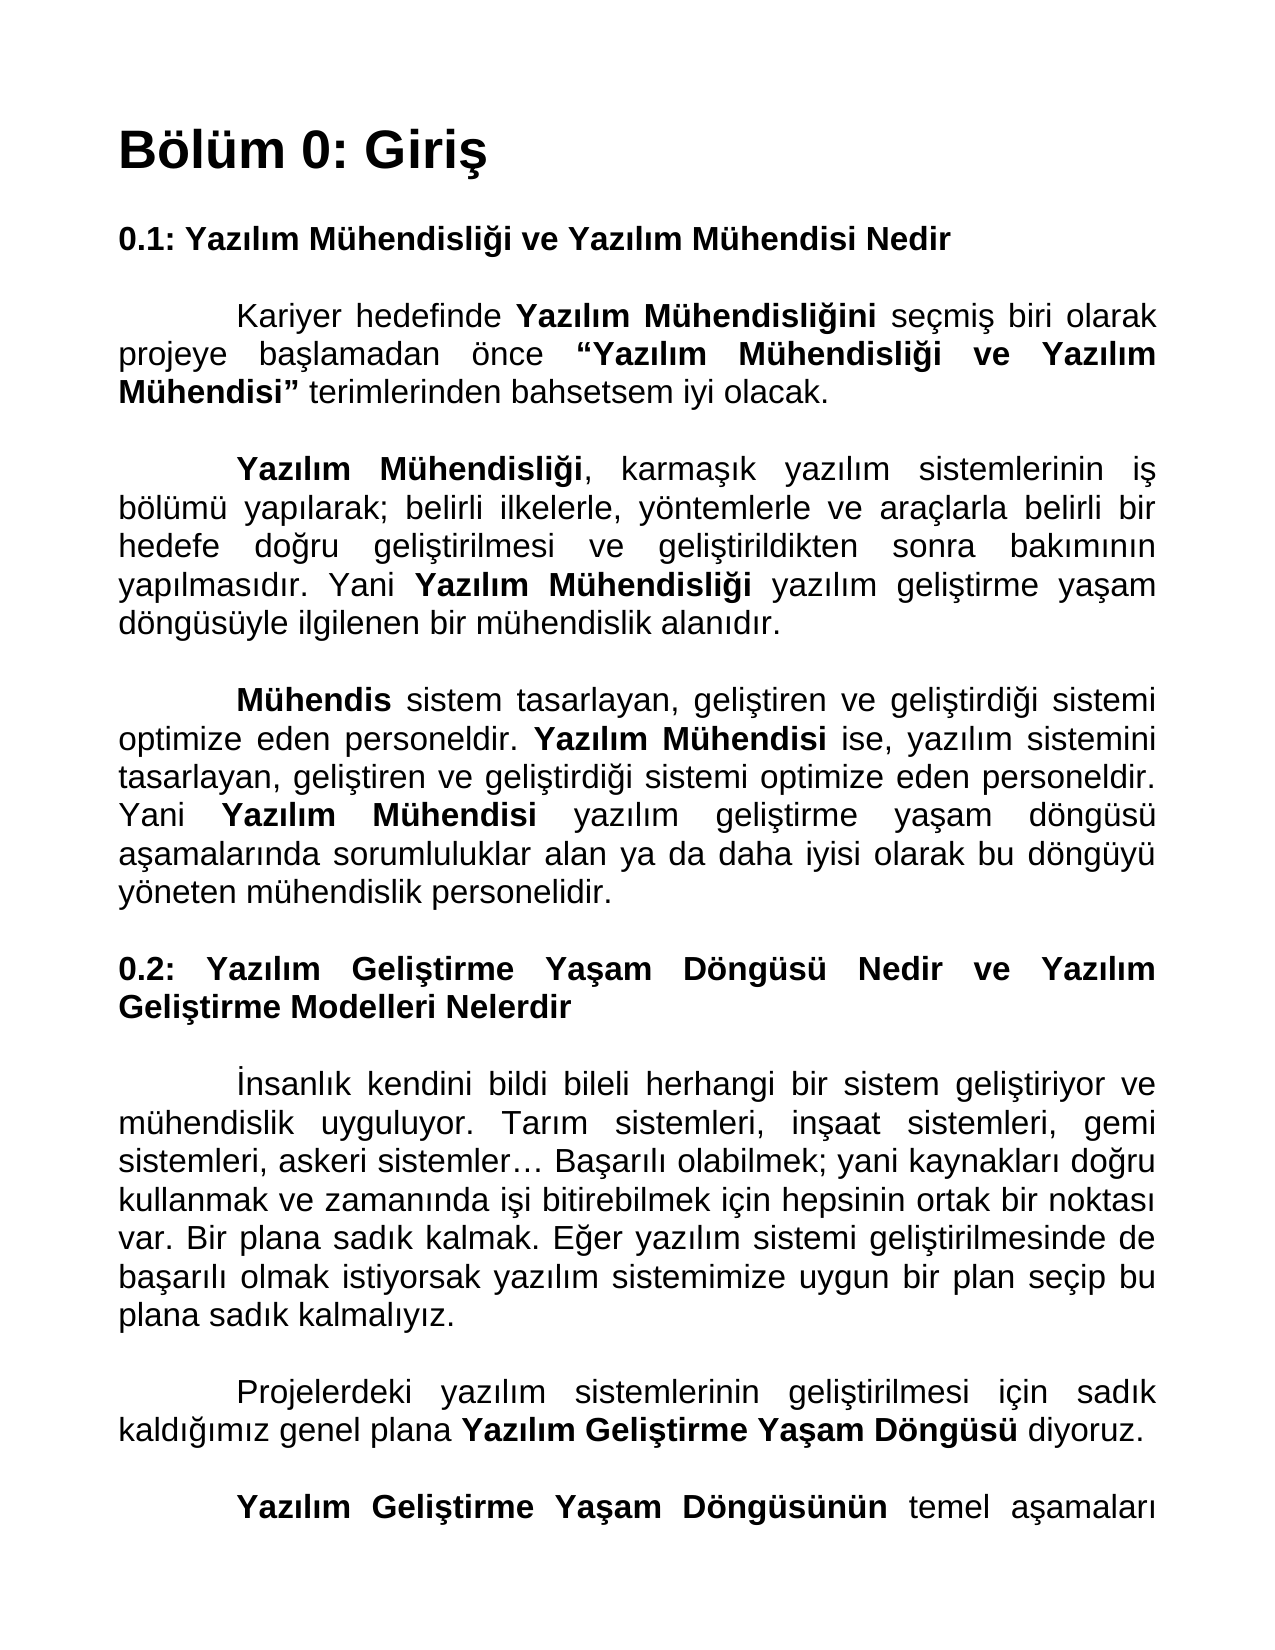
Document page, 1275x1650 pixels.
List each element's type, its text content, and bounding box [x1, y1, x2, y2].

text Yazılım Geliştirme Yaşam Döngüsünün temel aşamaları [118, 1487, 1157, 1526]
text Projelerdeki yazılım sistemlerinin geliştirilmesi için sadık kaldığımız genel plana Yazılım Geliştirme Yaşam Döngüsü diyoruz. [118, 1372, 1157, 1449]
text 0.1: Yazılım Mühendisliği ve Yazılım Mühendisi Nedir [118, 219, 1157, 257]
text 0.2: Yazılım Geliştirme Yaşam Döngüsü Nedir ve Yazılım Geliştirme Modelleri Nelerdir [118, 949, 1157, 1026]
text Yazılım Mühendisliği, karmaşık yazılım sistemlerinin iş bölümü yapılarak; belirli ilkelerle, yöntemlerle ve araçlarla belirli bir hedefe doğru geliştirilmesi ve geliştirildikten sonra bakımının yapılmasıdır. Yani Yazılım Mühendisliği yazılım geliştirme yaşam döngüsüyle ilgilenen bir mühendislik alanıdır. [118, 449, 1157, 642]
text Bölüm 0: Giriş [118, 118, 1157, 180]
text İnsanlık kendini bildi bileli herhangi bir sistem geliştiriyor ve mühendislik uyguluyor. Tarım sistemleri, inşaat sistemleri, gemi sistemleri, askeri sistemler… Başarılı olabilmek; yani kaynakları doğru kullanmak ve zamanında işi bitirebilmek için hepsinin ortak bir noktası var. Bir plana sadık kalmak. Eğer yazılım sistemi geliştirilmesinde de başarılı olmak istiyorsak yazılım sistemimize uygun bir plan seçip bu plana sadık kalmalıyız. [118, 1064, 1157, 1333]
text Mühendis sistem tasarlayan, geliştiren ve geliştirdiği sistemi optimize eden personeldir. Yazılım Mühendisi ise, yazılım sistemini tasarlayan, geliştiren ve geliştirdiği sistemi optimize eden personeldir. Yani Yazılım Mühendisi yazılım geliştirme yaşam döngüsü aşamalarında sorumluluklar alan ya da daha iyisi olarak bu döngüyü yöneten mühendislik personelidir. [118, 680, 1157, 911]
text Kariyer hedefinde Yazılım Mühendisliğini seçmiş biri olarak projeye başlamadan önce “Yazılım Mühendisliği ve Yazılım Mühendisi” terimlerinden bahsetsem iyi olacak. [118, 296, 1157, 411]
